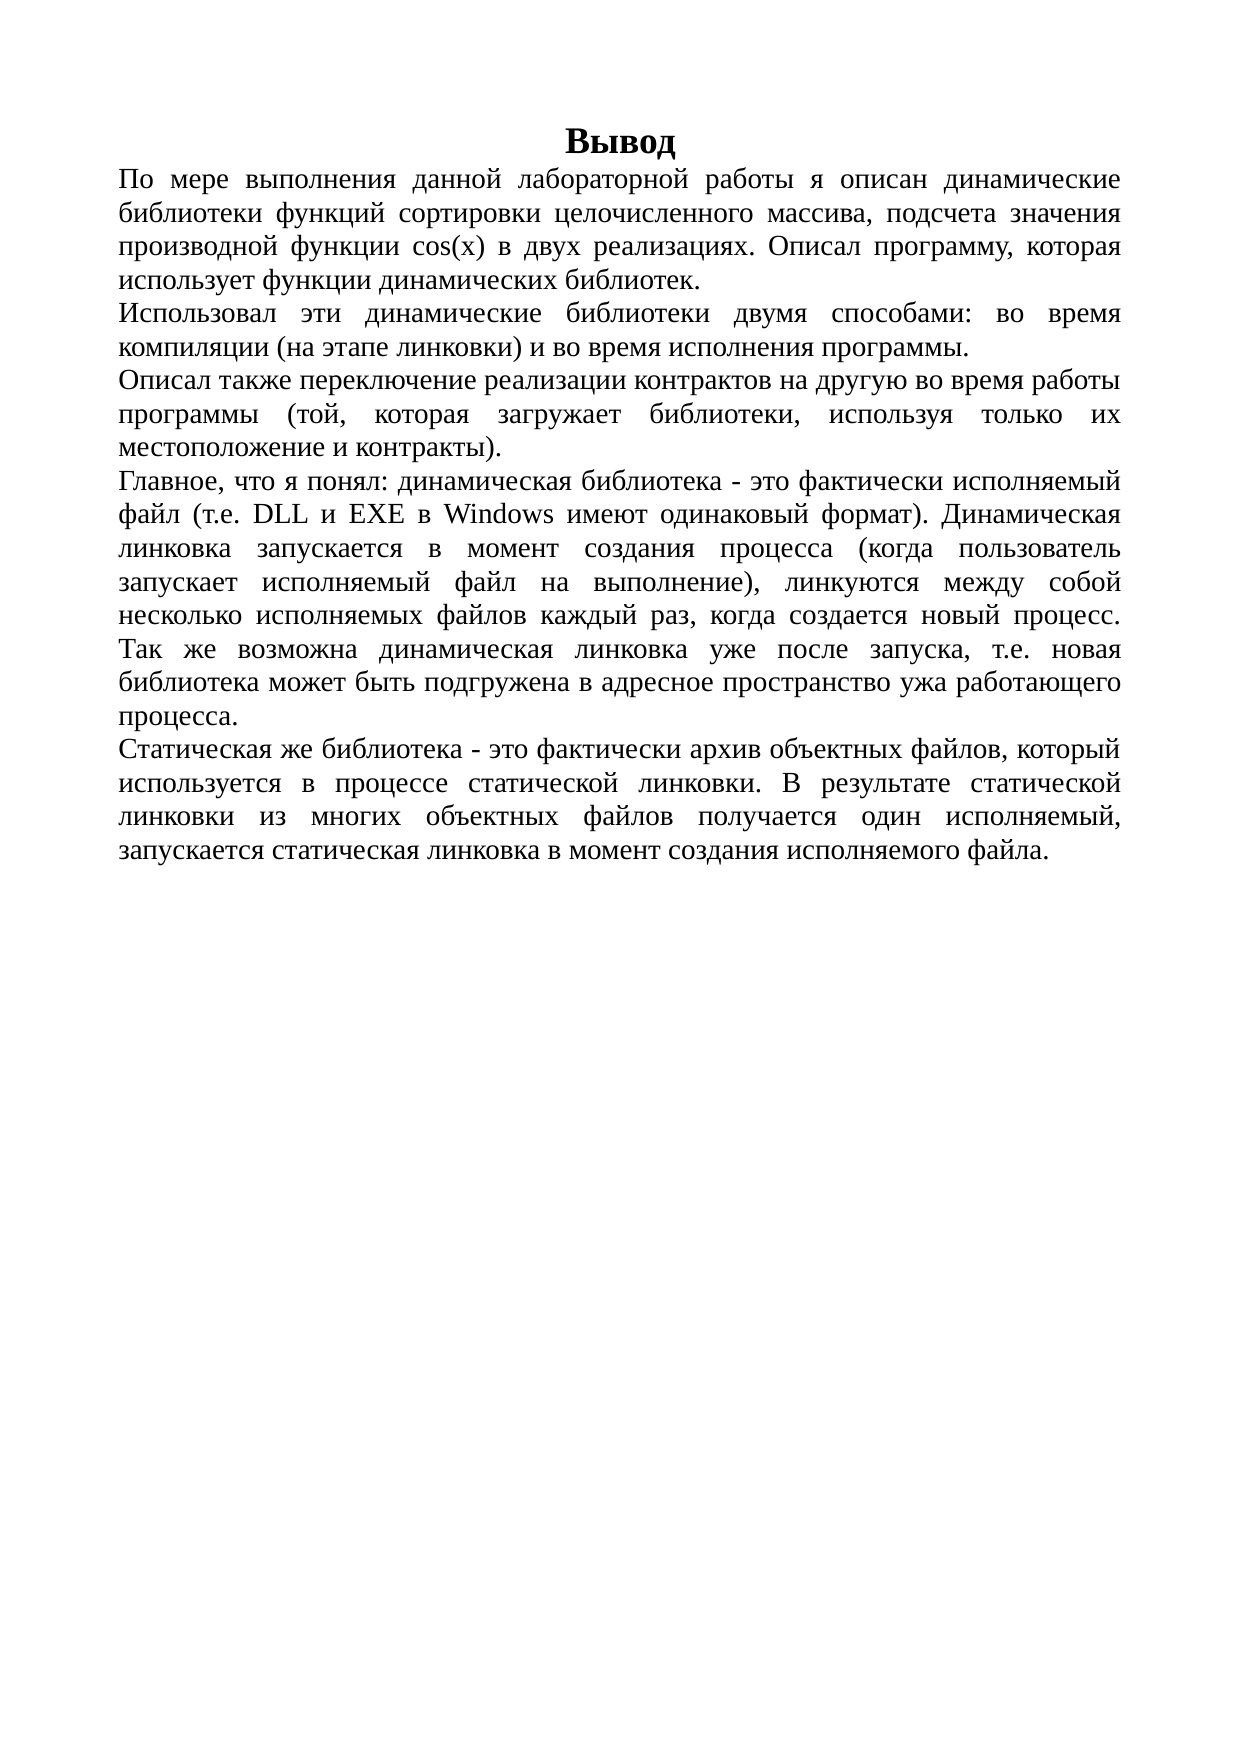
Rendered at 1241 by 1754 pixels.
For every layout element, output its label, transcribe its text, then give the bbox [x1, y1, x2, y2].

text Использовал эти динамические библиотеки двумя способами: во время компиляции (на этапе линковки) и во время исполнения программы. [118, 295, 1122, 362]
text Статическая же библиотека - это фактически архив объектных файлов, который используется в процессе статической линковки. В результате статической линковки из многих объектных файлов получается один исполняемый, запускается статическая линковка в момент создания исполняемого файла. [118, 731, 1122, 866]
text Главное, что я понял: динамическая библиотека - это фактически исполняемый файл (т.е. DLL и EXE в Windows имеют одинаковый формат). Динамическая линковка запускается в момент создания процесса (когда пользователь запускает исполняемый файл на выполнение), линкуются между собой несколько исполняемых файлов каждый раз, когда создается новый процесс. Так же возможна динамическая линковка уже после запуска, т.е. новая библиотека может быть подгружена в адресное пространство ужа работающего процесса. [118, 463, 1122, 731]
text Описал также переключение реализации контрактов на другую во время работы программы (той, которая загружает библиотеки, используя только их местоположение и контракты). [118, 362, 1122, 463]
text Вывод [118, 118, 1122, 161]
